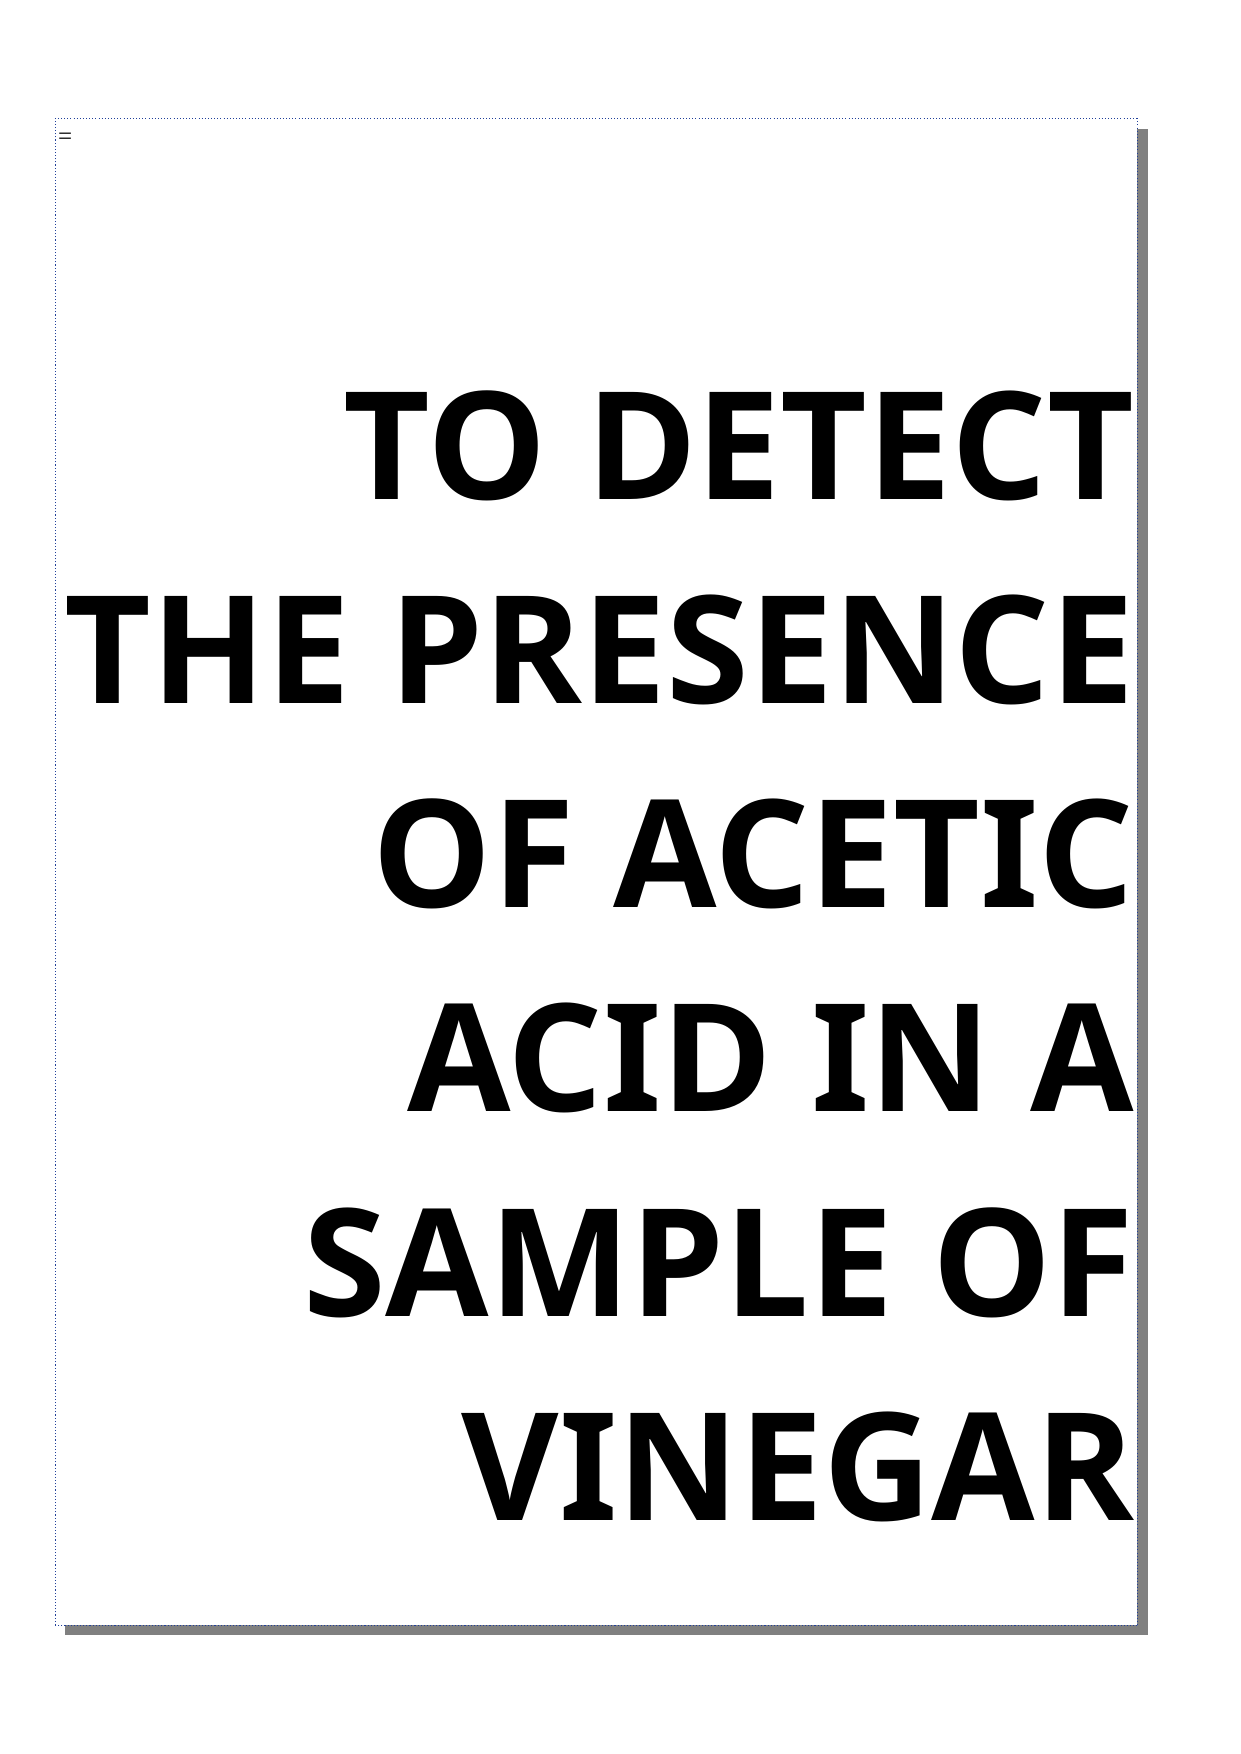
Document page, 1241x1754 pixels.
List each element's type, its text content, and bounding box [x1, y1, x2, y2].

text TO DETECT THE PRESENCE OF ACETIC ACID IN A SAMPLE OF VINEGAR [58, 339, 1134, 1564]
